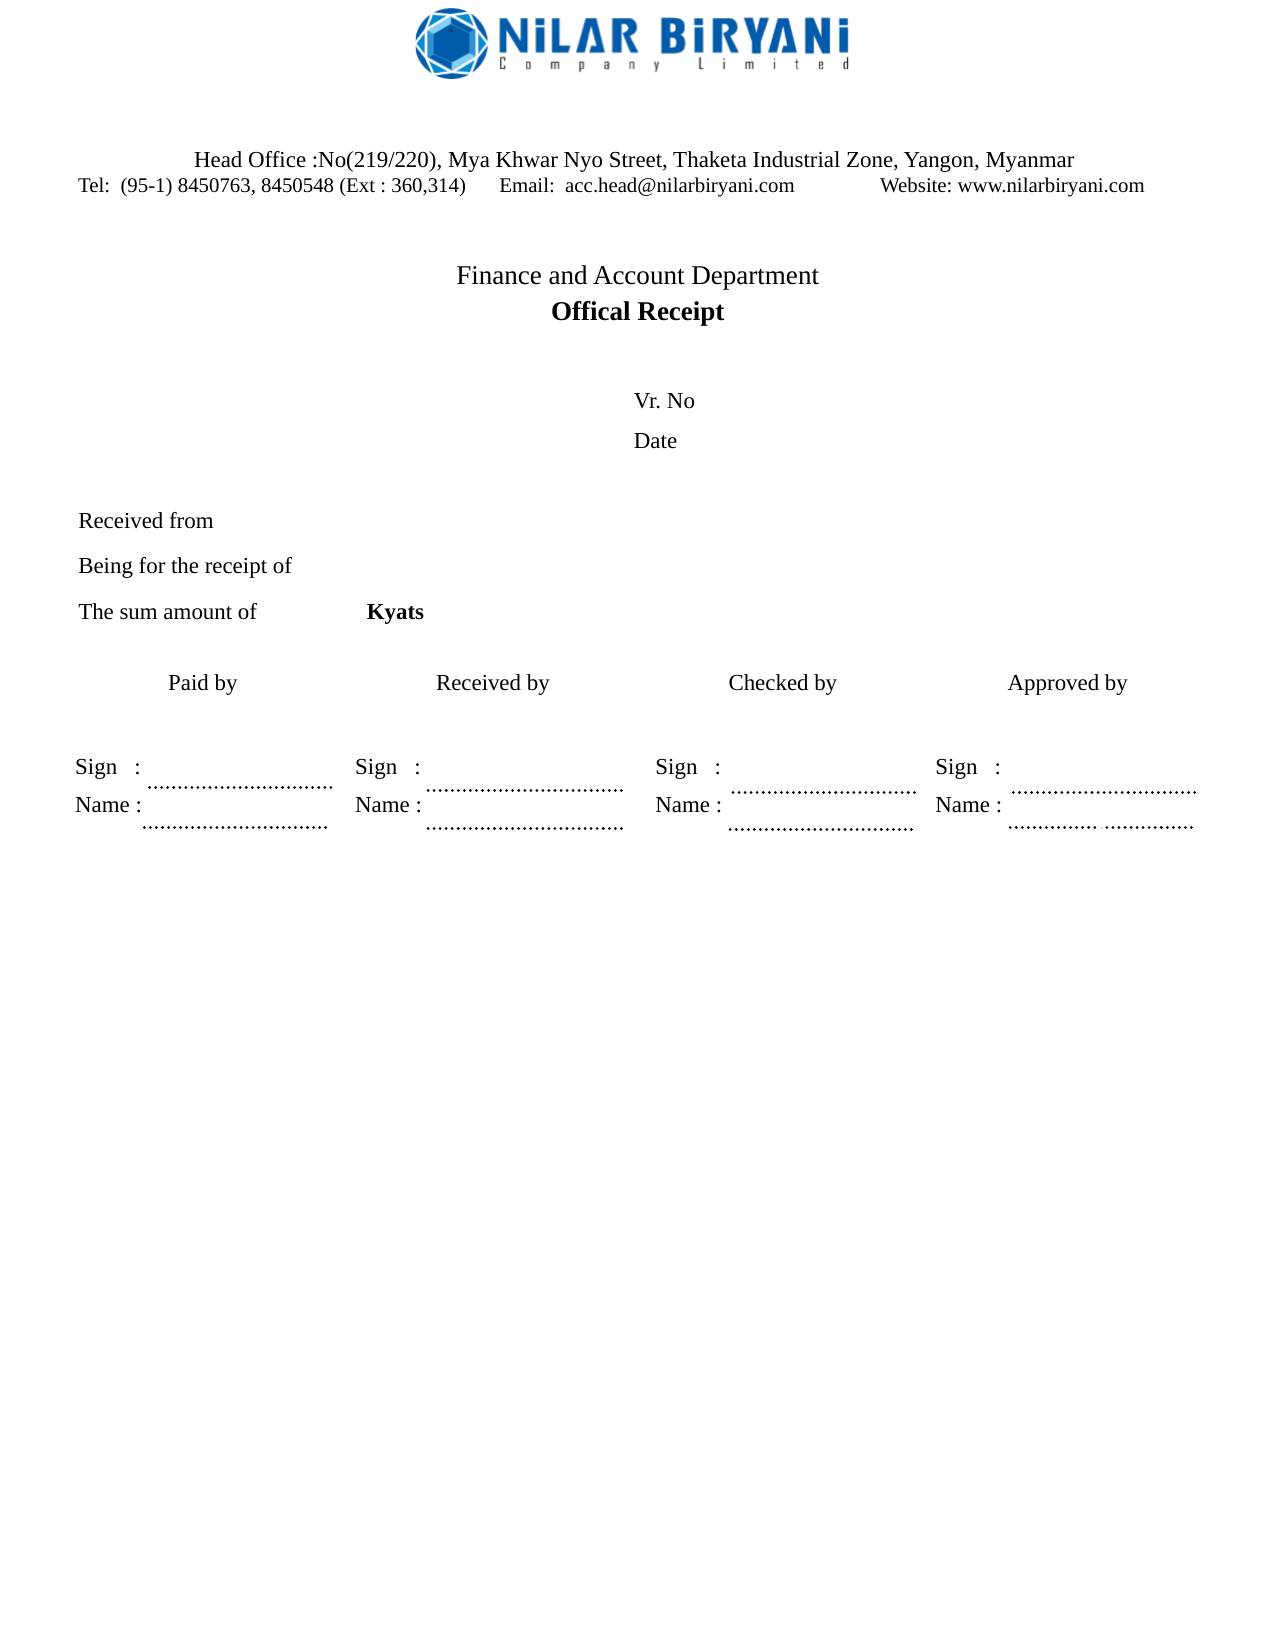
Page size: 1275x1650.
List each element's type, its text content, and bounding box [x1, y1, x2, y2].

table_cell Sign : [355, 753, 636, 791]
table_cell Name : [655, 791, 916, 828]
table_cell [636, 791, 655, 828]
table_cell [358, 549, 1200, 595]
table_cell Name : [355, 791, 636, 828]
table_header Vr. No [631, 384, 761, 424]
table_cell Date [631, 424, 761, 456]
table_cell Being for the receipt of [75, 549, 358, 595]
table_header Approved by [935, 669, 1200, 753]
table_header Received from [75, 504, 358, 549]
table_cell [636, 753, 655, 791]
table_header Received by [355, 669, 636, 753]
table_header [916, 669, 935, 753]
table_header Checked by [655, 669, 916, 753]
table_cell Name : [75, 791, 336, 828]
table_cell [336, 753, 355, 791]
table_header [761, 384, 1197, 424]
table_header [336, 669, 355, 753]
table_cell Sign : [655, 753, 916, 791]
table_cell Sign : [935, 753, 1200, 791]
table_cell Name : [935, 791, 1200, 828]
table_cell [336, 791, 355, 828]
table_header [358, 504, 1200, 549]
table_cell Sign : [75, 753, 336, 791]
table_header [636, 669, 655, 753]
table_cell The sum amount of [75, 595, 358, 640]
table_header Paid by [75, 669, 336, 753]
picture [415, 8, 868, 79]
table_cell [916, 753, 935, 791]
table_cell Kyats [358, 595, 1200, 640]
table_cell [761, 424, 1197, 456]
table_cell [916, 791, 935, 828]
